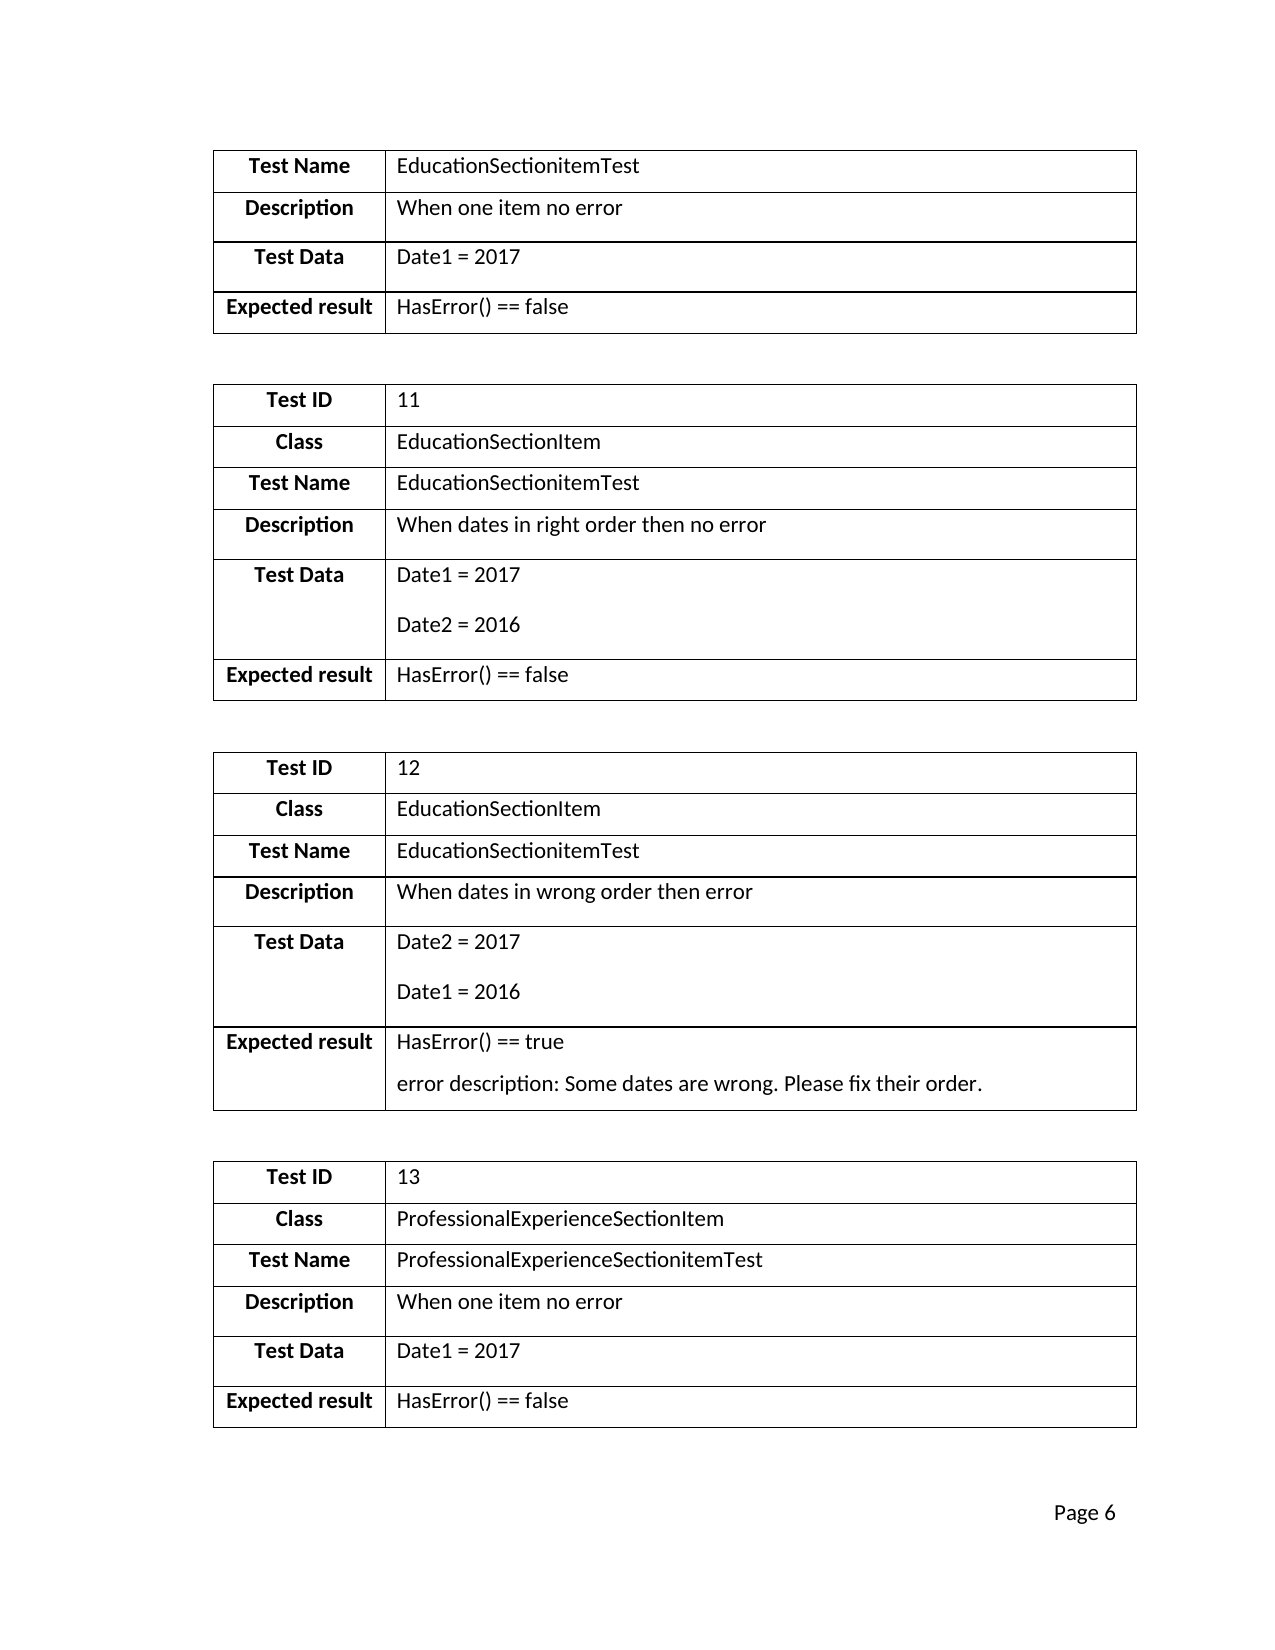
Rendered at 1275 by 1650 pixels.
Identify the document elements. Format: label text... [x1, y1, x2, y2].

table_cell Test Name [214, 1245, 385, 1286]
table_cell ProfessionalExperienceSectionitemTest [386, 1245, 1136, 1286]
table_cell Expected result [214, 293, 385, 333]
table_cell HasError() == false [386, 1387, 1136, 1427]
table_cell Date1 = 2017 [386, 243, 1136, 291]
table_cell EducationSectionitemTest [386, 468, 1136, 509]
table_cell EducationSectionItem [386, 427, 1136, 467]
table_cell EducationSectionitemTest [386, 836, 1136, 876]
table_cell Expected result [214, 1387, 385, 1427]
table_cell Description [214, 510, 385, 559]
table_header 12 [386, 753, 1136, 793]
table_cell Test Data [214, 927, 385, 1026]
table_cell ProfessionalExperienceSectionItem [386, 1204, 1136, 1244]
table_cell Class [214, 1204, 385, 1244]
table_cell Expected result [214, 660, 385, 700]
table_header Test ID [214, 753, 385, 793]
table_header Test ID [214, 385, 385, 426]
table_header 11 [386, 385, 1136, 426]
table_cell Description [214, 1287, 385, 1336]
table_cell Class [214, 427, 385, 467]
table_cell When one item no error [386, 1287, 1136, 1336]
table_cell Test Name [214, 468, 385, 509]
table_cell EducationSectionItem [386, 794, 1136, 835]
table_cell Date1 = 2017 Date2 = 2016 [386, 560, 1136, 659]
table_cell Test Data [214, 560, 385, 659]
table_cell HasError() == true error description: Some dates are wrong. Please fix their order. [386, 1028, 1136, 1110]
table_cell When dates in right order then no error [386, 510, 1136, 559]
table_cell Description [214, 878, 385, 926]
table_cell Class [214, 794, 385, 835]
table_cell Test Data [214, 243, 385, 291]
table_cell Date2 = 2017 Date1 = 2016 [386, 927, 1136, 1026]
table_cell Expected result [214, 1028, 385, 1110]
table_cell Test Name [214, 151, 385, 192]
table_cell When dates in wrong order then error [386, 878, 1136, 926]
table_cell When one item no error [386, 193, 1136, 241]
table_cell HasError() == false [386, 660, 1136, 700]
table_cell Test Data [214, 1337, 385, 1386]
table_header Test ID [214, 1162, 385, 1203]
table_cell HasError() == false [386, 293, 1136, 333]
table_header 13 [386, 1162, 1136, 1203]
table_cell Test Name [214, 836, 385, 876]
table_cell EducationSectionitemTest [386, 151, 1136, 192]
table_cell Date1 = 2017 [386, 1337, 1136, 1386]
table_cell Description [214, 193, 385, 241]
